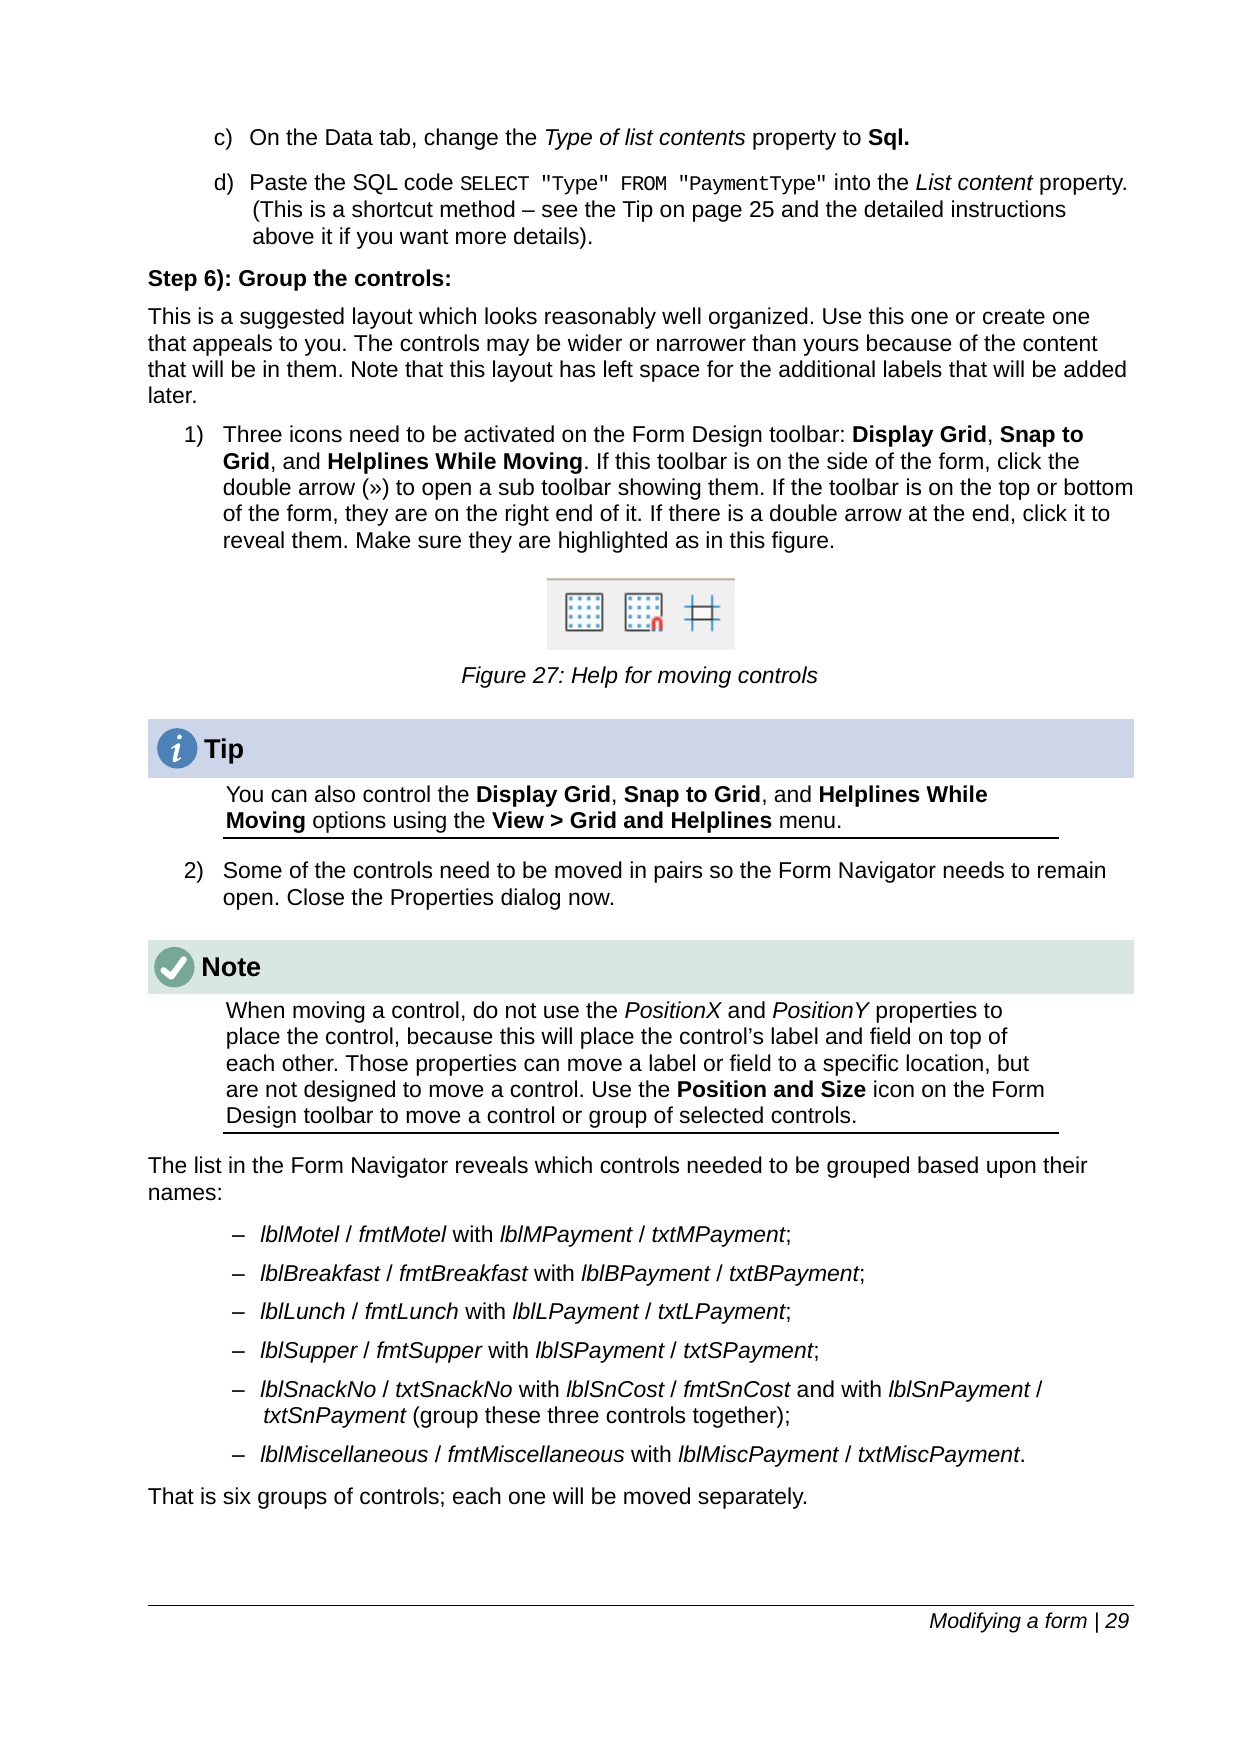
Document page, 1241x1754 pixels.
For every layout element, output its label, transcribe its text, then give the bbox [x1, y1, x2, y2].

list lblSnackNo / txtSnackNo with lblSnCost / fmtSnCost and with lblSnPayment / txtSnPayment (group these three controls together); [229, 1373, 1134, 1429]
list Paste the SQL code SELECT "Type" FROM "PaymentType" into the List content property. (This is a shortcut method – see the Tip on page 25 and the detailed instructions above it if you want more details). [211, 166, 1134, 252]
list lblMotel / fmtMotel with lblMPayment / txtMPayment; [229, 1218, 1134, 1247]
list Some of the controls need to be moved in pairs so the Form Navigator needs to remain open. Close the Properties dialog now. [204, 857, 1134, 910]
list lblMiscellaneous / fmtMiscellaneous with lblMiscPayment / txtMiscPayment. [229, 1438, 1134, 1471]
text The list in the Form Navigator reveals which controls needed to be grouped based upon their names: [148, 1152, 1134, 1205]
list lblLunch / fmtLunch with lblLPayment / txtLPayment; [229, 1295, 1134, 1325]
text When moving a control, do not use the PositionX and PositionY properties to place the control, because this will place the control’s label and field on top of each other. Those properties can move a label or field to a specific location, but are not designed to move a control. Use the Position and Size icon on the Form Design toolbar to move a control or group of selected controls. [223, 994, 1059, 1132]
list Three icons need to be activated on the Form Design toolbar: Display Grid, Snap to Grid, and Helplines While Moving. If this toolbar is on the side of the form, click the double arrow (») to open a sub toolbar showing them. If the toolbar is on the top or bottom of the form, they are on the right end of it. If there is a double arrow at the end, click it to reveal them. Make sure they are highlighted as in this figure. [204, 421, 1134, 553]
text That is six groups of controls; each one will be moved separately. [148, 1483, 1134, 1509]
subtitle Tip [148, 719, 1134, 778]
text This is a suggested layout which looks reasonably well organized. Use this one or create one that appeals to you. The controls may be wider or narrower than yours because of the content that will be in them. Note that this layout has left space for the additional labels that will be added later. [148, 303, 1134, 409]
subtitle Note [148, 940, 1134, 994]
list On the Data tab, change the Type of list contents property to Sql. [211, 121, 1134, 153]
picture [546, 578, 735, 650]
text Figure 27: Help for moving controls [461, 662, 820, 688]
text Step 6): Group the controls: [148, 264, 1134, 291]
text You can also control the Display Grid, Snap to Grid, and Helplines While Moving options using the View > Grid and Helplines menu. [223, 778, 1059, 837]
list lblSupper / fmtSupper with lblSPayment / txtSPayment; [229, 1334, 1134, 1363]
list lblBreakfast / fmtBreakfast with lblBPayment / txtBPayment; [229, 1257, 1134, 1286]
